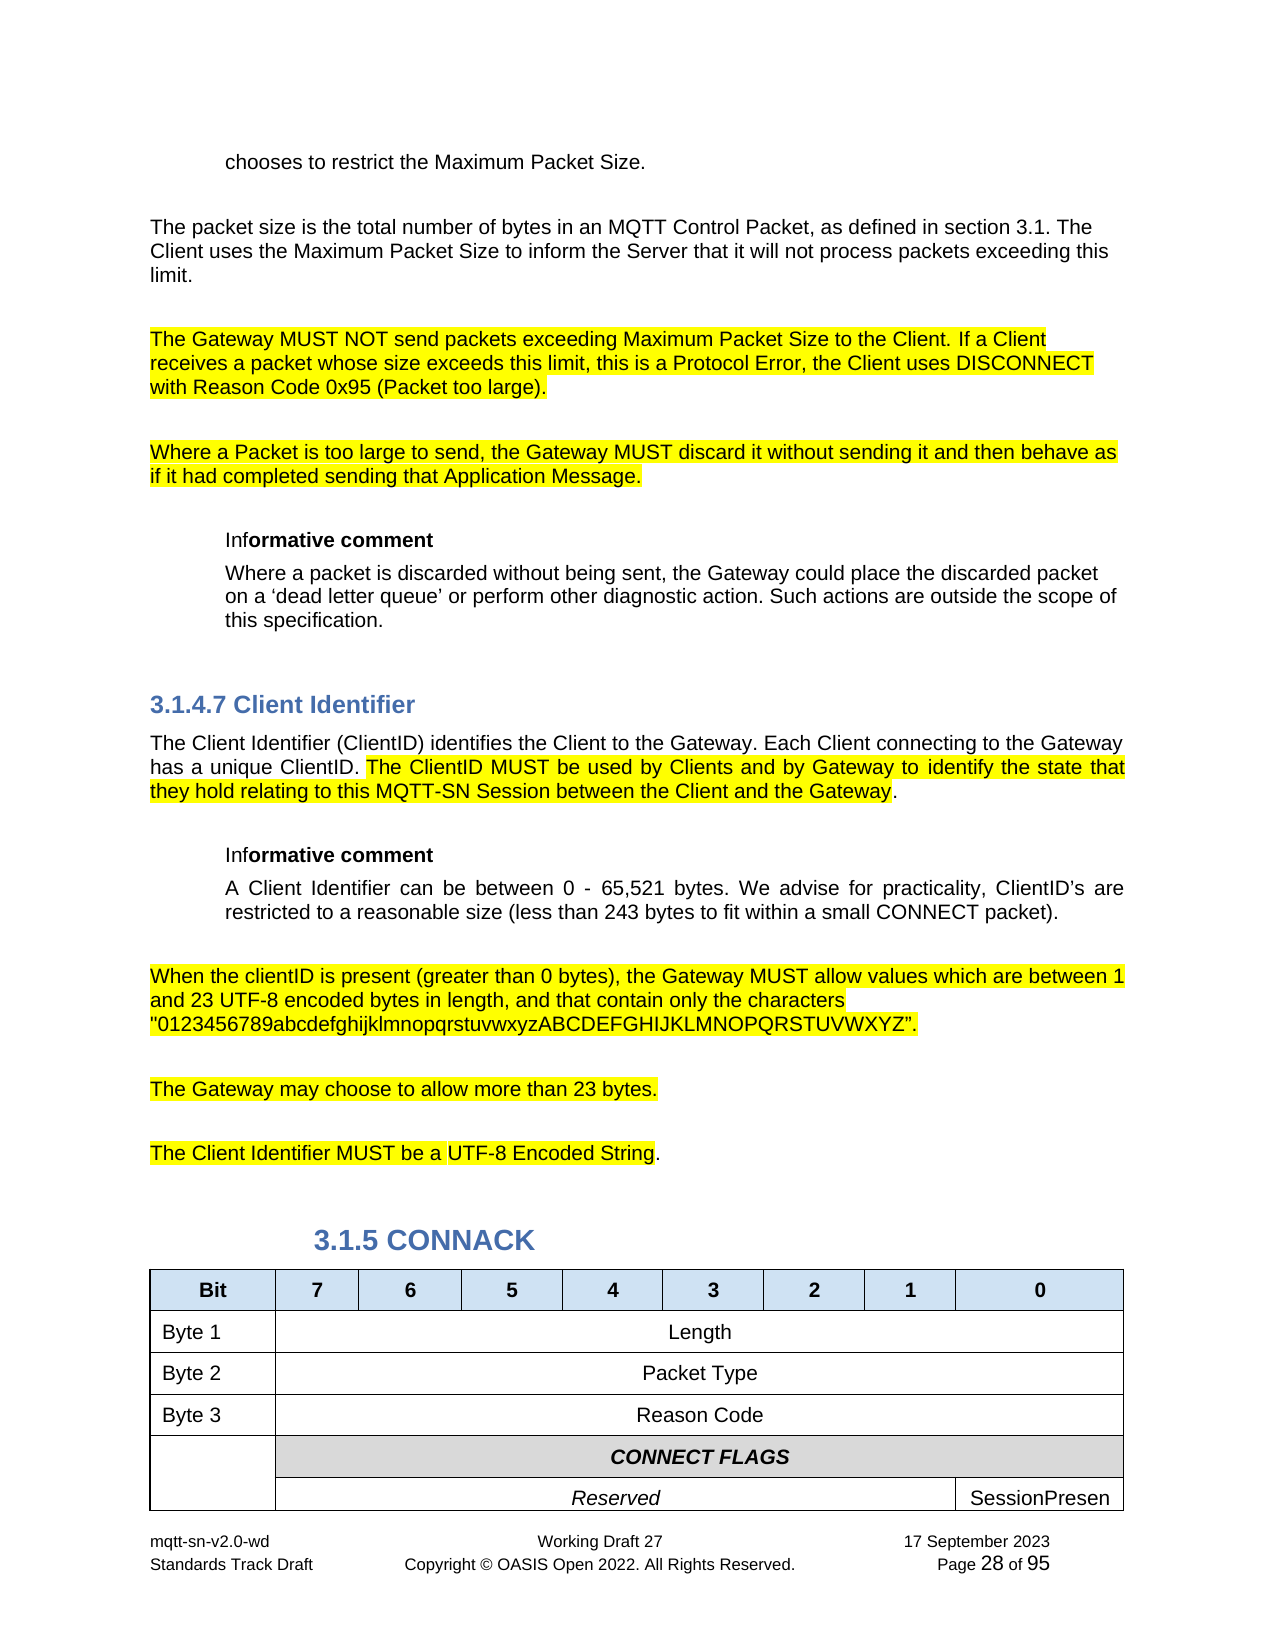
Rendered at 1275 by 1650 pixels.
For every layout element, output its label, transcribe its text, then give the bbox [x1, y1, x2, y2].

text Where a packet is discarded without being sent, the Gateway could place the discarded packet on a ‘dead letter queue’ or perform other diagnostic action. Such actions are outside the scope of this specification. [225, 560, 1125, 632]
table_cell CONNECT FLAGS [276, 1436, 1123, 1477]
subtitle 3.1.4.7 Client Identifier [150, 689, 1125, 718]
text A Client Identifier can be between 0 - 65,521 bytes. We advise for practicality, ClientID’s are restricted to a reasonable size (less than 243 bytes to fit within a small CONNECT packet). [225, 876, 1125, 923]
table_header 4 [563, 1270, 662, 1310]
table_cell Byte 2 [151, 1353, 275, 1393]
table_header 6 [359, 1270, 461, 1310]
table_cell Packet Type [276, 1353, 1123, 1393]
table_header 0 [956, 1270, 1123, 1310]
table_cell Length [276, 1311, 1123, 1352]
table_header Bit [151, 1270, 275, 1310]
text chooses to restrict the Maximum Packet Size. [225, 150, 1125, 174]
text The Client Identifier MUST be a UTF-8 Encoded String. [150, 1141, 1125, 1165]
table_cell Byte 1 [151, 1311, 275, 1352]
table_cell Byte 3 [151, 1395, 275, 1435]
table_cell SessionPresen [956, 1478, 1123, 1510]
text When the clientID is present (greater than 0 bytes), the Gateway MUST allow values which are between 1 and 23 UTF-8 encoded bytes in length, and that contain only the characters "0123456789abcdefghijklmnopqrstuvwxyzABCDEFGHIJKLMNOPQRSTUVWXYZ”. [150, 964, 1125, 1036]
text Where a Packet is too large to send, the Gateway MUST discard it without sending it and then behave as if it had completed sending that Application Message. [150, 439, 1125, 487]
text The Client Identifier (ClientID) identifies the Client to the Gateway. Each Client connecting to the Gateway has a unique ClientID. The ClientID MUST be used by Clients and by Gateway to identify the state that they hold relating to this MQTT-SN Session between the Client and the Gateway. [150, 731, 1125, 803]
table_cell [151, 1436, 275, 1510]
table_header 5 [462, 1270, 562, 1310]
table_header 3 [663, 1270, 763, 1310]
subtitle 3.1.5 CONNACK [313, 1222, 1125, 1256]
text Informative comment [225, 528, 1125, 552]
text The Gateway may choose to allow more than 23 bytes. [150, 1077, 1125, 1101]
text The packet size is the total number of bytes in an MQTT Control Packet, as defined in section 3.1. The Client uses the Maximum Packet Size to inform the Server that it will not process packets exceeding this limit. [150, 214, 1125, 286]
table_header 2 [764, 1270, 864, 1310]
table_header 7 [276, 1270, 358, 1310]
text Informative comment [225, 843, 1125, 867]
table_cell Reserved [276, 1478, 955, 1510]
text The Gateway MUST NOT send packets exceeding Maximum Packet Size to the Client. If a Client receives a packet whose size exceeds this limit, this is a Protocol Error, the Client uses DISCONNECT with Reason Code 0x95 (Packet too large). [150, 327, 1125, 399]
table_cell Reason Code [276, 1395, 1123, 1435]
table_header 1 [865, 1270, 955, 1310]
